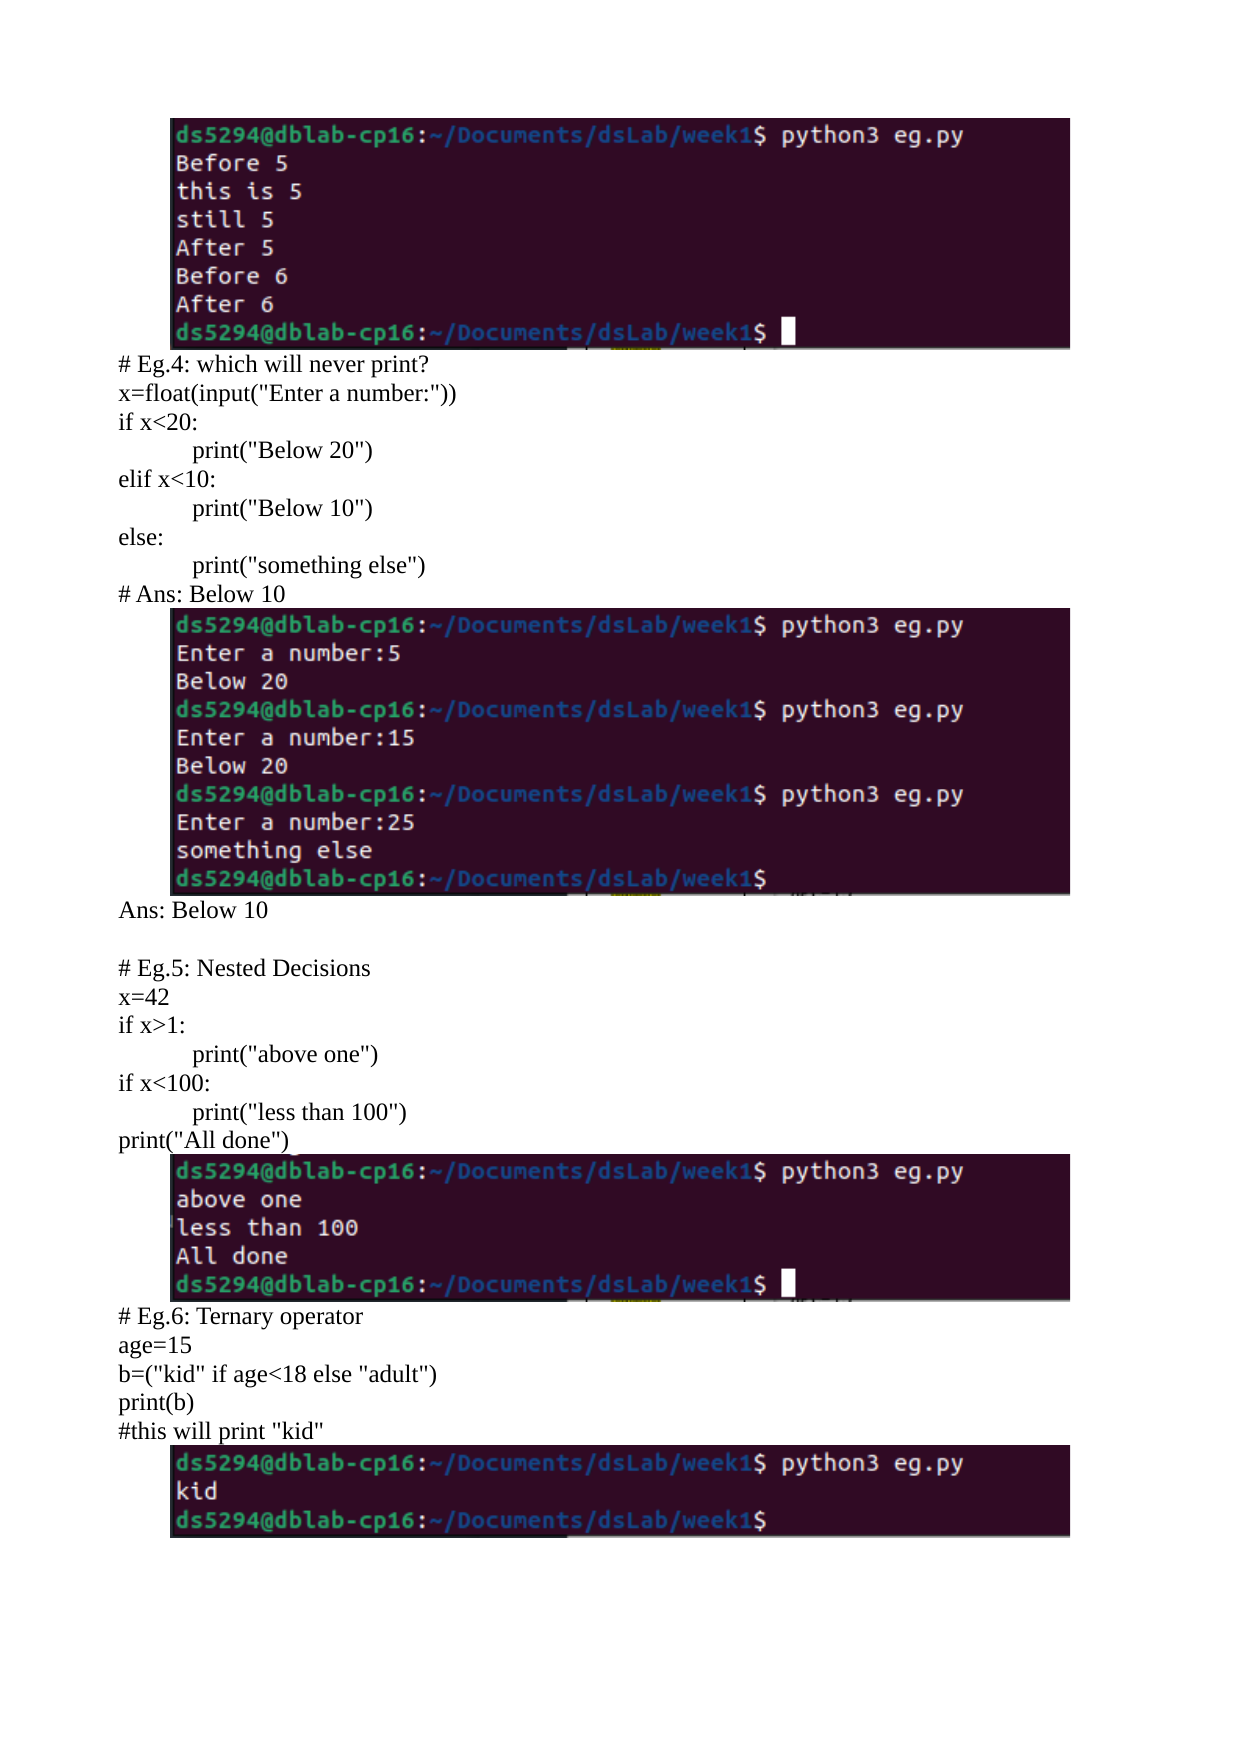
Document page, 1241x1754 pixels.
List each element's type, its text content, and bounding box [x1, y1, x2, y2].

text else: [118, 522, 1122, 551]
text if x<100: [118, 1068, 1122, 1097]
text x=float(input("Enter a number:")) [118, 378, 1122, 407]
picture [170, 1154, 1071, 1302]
text # Eg.5: Nested Decisions [118, 953, 1122, 982]
text print("Below 20") [118, 436, 1122, 464]
text # Ans: Below 10 [118, 579, 1122, 608]
text #this will print "kid" [118, 1416, 1122, 1445]
text b=("kid" if age<18 else "adult") [118, 1359, 1122, 1387]
text # Eg.4: which will never print? [118, 118, 1122, 378]
text if x<20: [118, 407, 1122, 436]
text print("Below 10") [118, 493, 1122, 522]
text print("less than 100") [118, 1097, 1122, 1126]
text if x>1: [118, 1011, 1122, 1039]
text print(b) [118, 1387, 1122, 1416]
picture [170, 118, 1071, 350]
text Ans: Below 10 [118, 608, 1122, 924]
text # Eg.6: Ternary operator [118, 1154, 1122, 1330]
picture [170, 608, 1071, 896]
text print("something else") [118, 551, 1122, 579]
picture [170, 1445, 1071, 1538]
text print("above one") [118, 1039, 1122, 1068]
text elif x<10: [118, 464, 1122, 493]
text age=15 [118, 1330, 1122, 1359]
text print("All done") [118, 1126, 1122, 1154]
text x=42 [118, 982, 1122, 1011]
